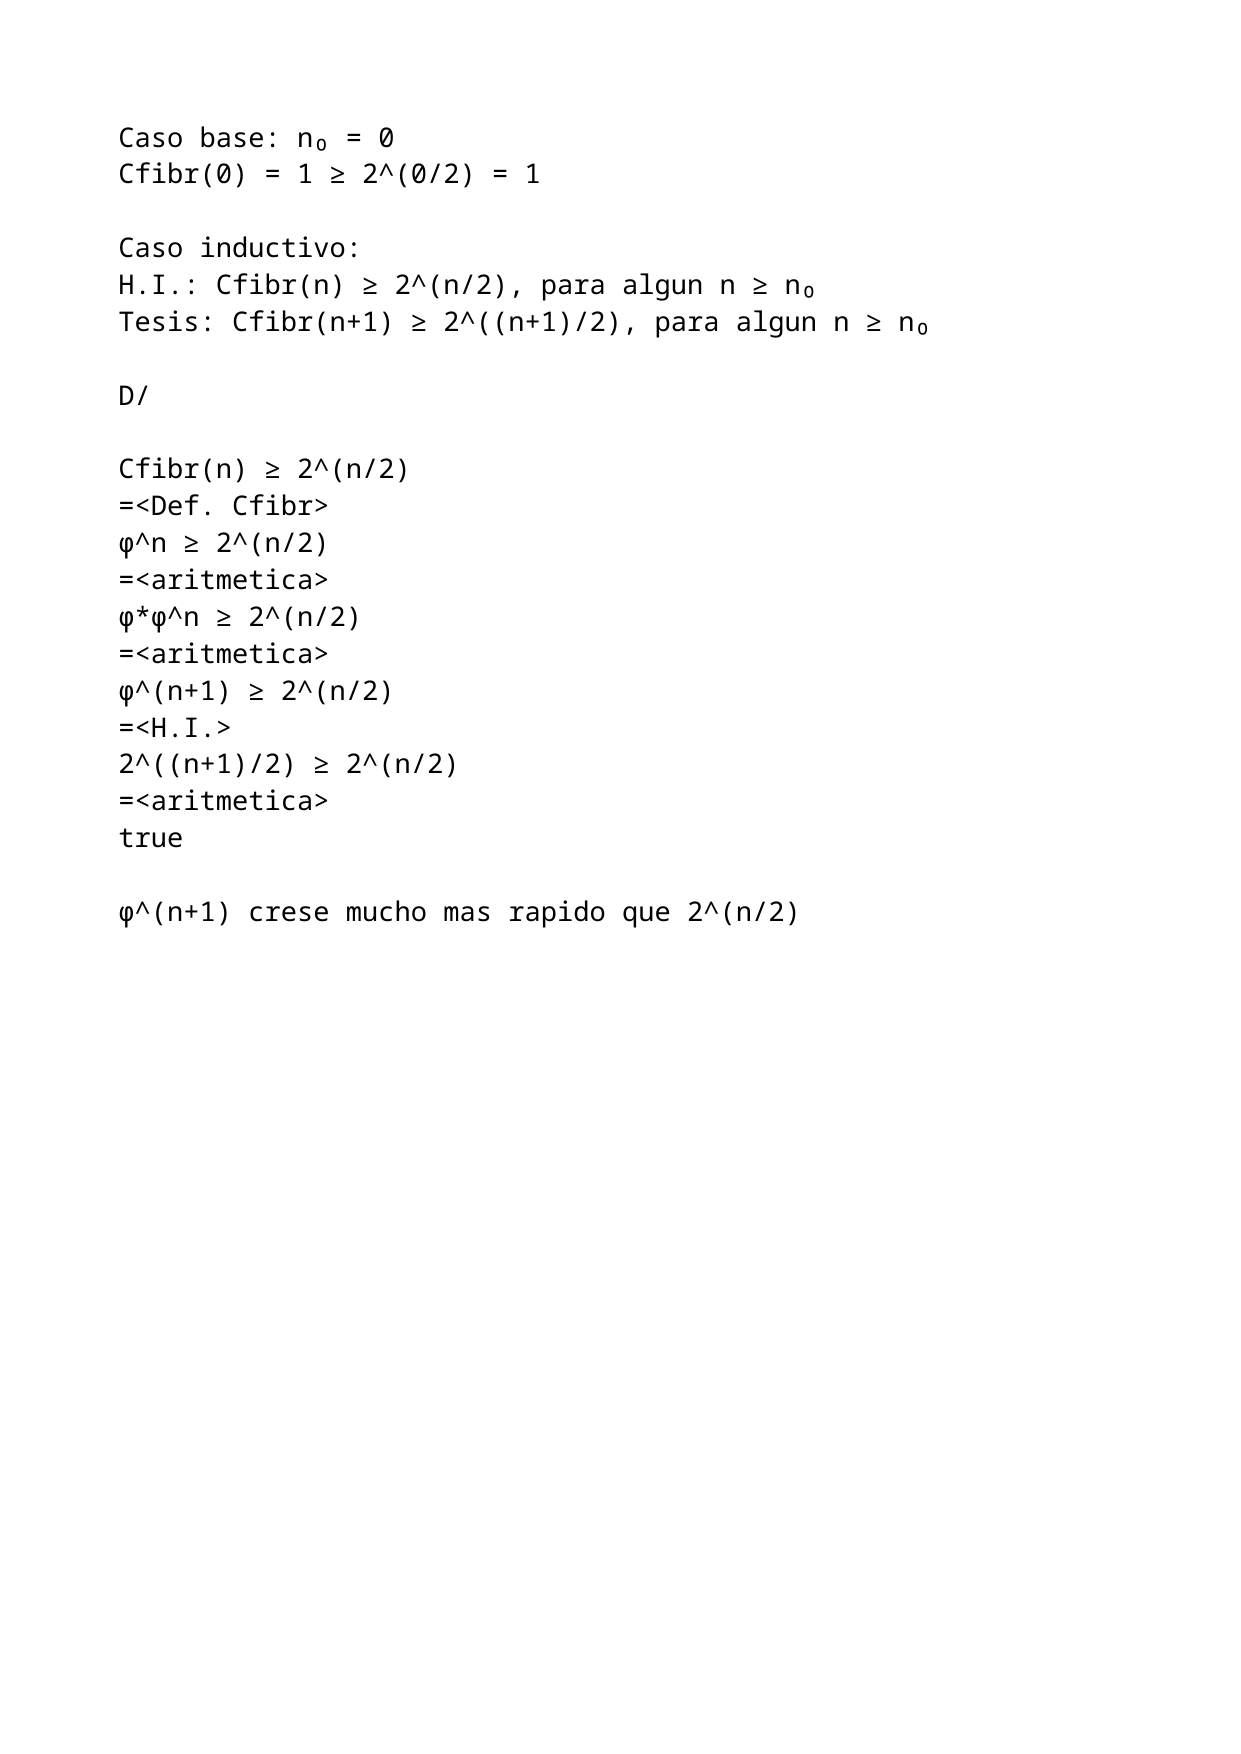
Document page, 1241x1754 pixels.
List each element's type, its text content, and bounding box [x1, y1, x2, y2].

text φ*φ^n ≥ 2^(n/2) [118, 597, 1122, 634]
text H.I.: Cfibr(n) ≥ 2^(n/2), para algun n ≥ n₀ [118, 266, 1122, 302]
text Cfibr(0) = 1 ≥ 2^(0/2) = 1 [118, 155, 1122, 192]
text =<Def. Cfibr> [118, 487, 1122, 524]
text =<H.I.> [118, 708, 1122, 745]
text φ^(n+1) ≥ 2^(n/2) [118, 671, 1122, 708]
text =<aritmetica> [118, 634, 1122, 671]
text =<aritmetica> [118, 561, 1122, 597]
text true [118, 819, 1122, 856]
text φ^(n+1) crese mucho mas rapido que 2^(n/2) [118, 892, 1122, 929]
text Caso base: n₀ = 0 [118, 118, 1122, 155]
text 2^((n+1)/2) ≥ 2^(n/2) [118, 745, 1122, 782]
text Caso inductivo: [118, 229, 1122, 266]
text =<aritmetica> [118, 782, 1122, 819]
text φ^n ≥ 2^(n/2) [118, 524, 1122, 561]
text Tesis: Cfibr(n+1) ≥ 2^((n+1)/2), para algun n ≥ n₀ [118, 302, 1122, 339]
text D/ [118, 376, 1122, 413]
text Cfibr(n) ≥ 2^(n/2) [118, 450, 1122, 487]
